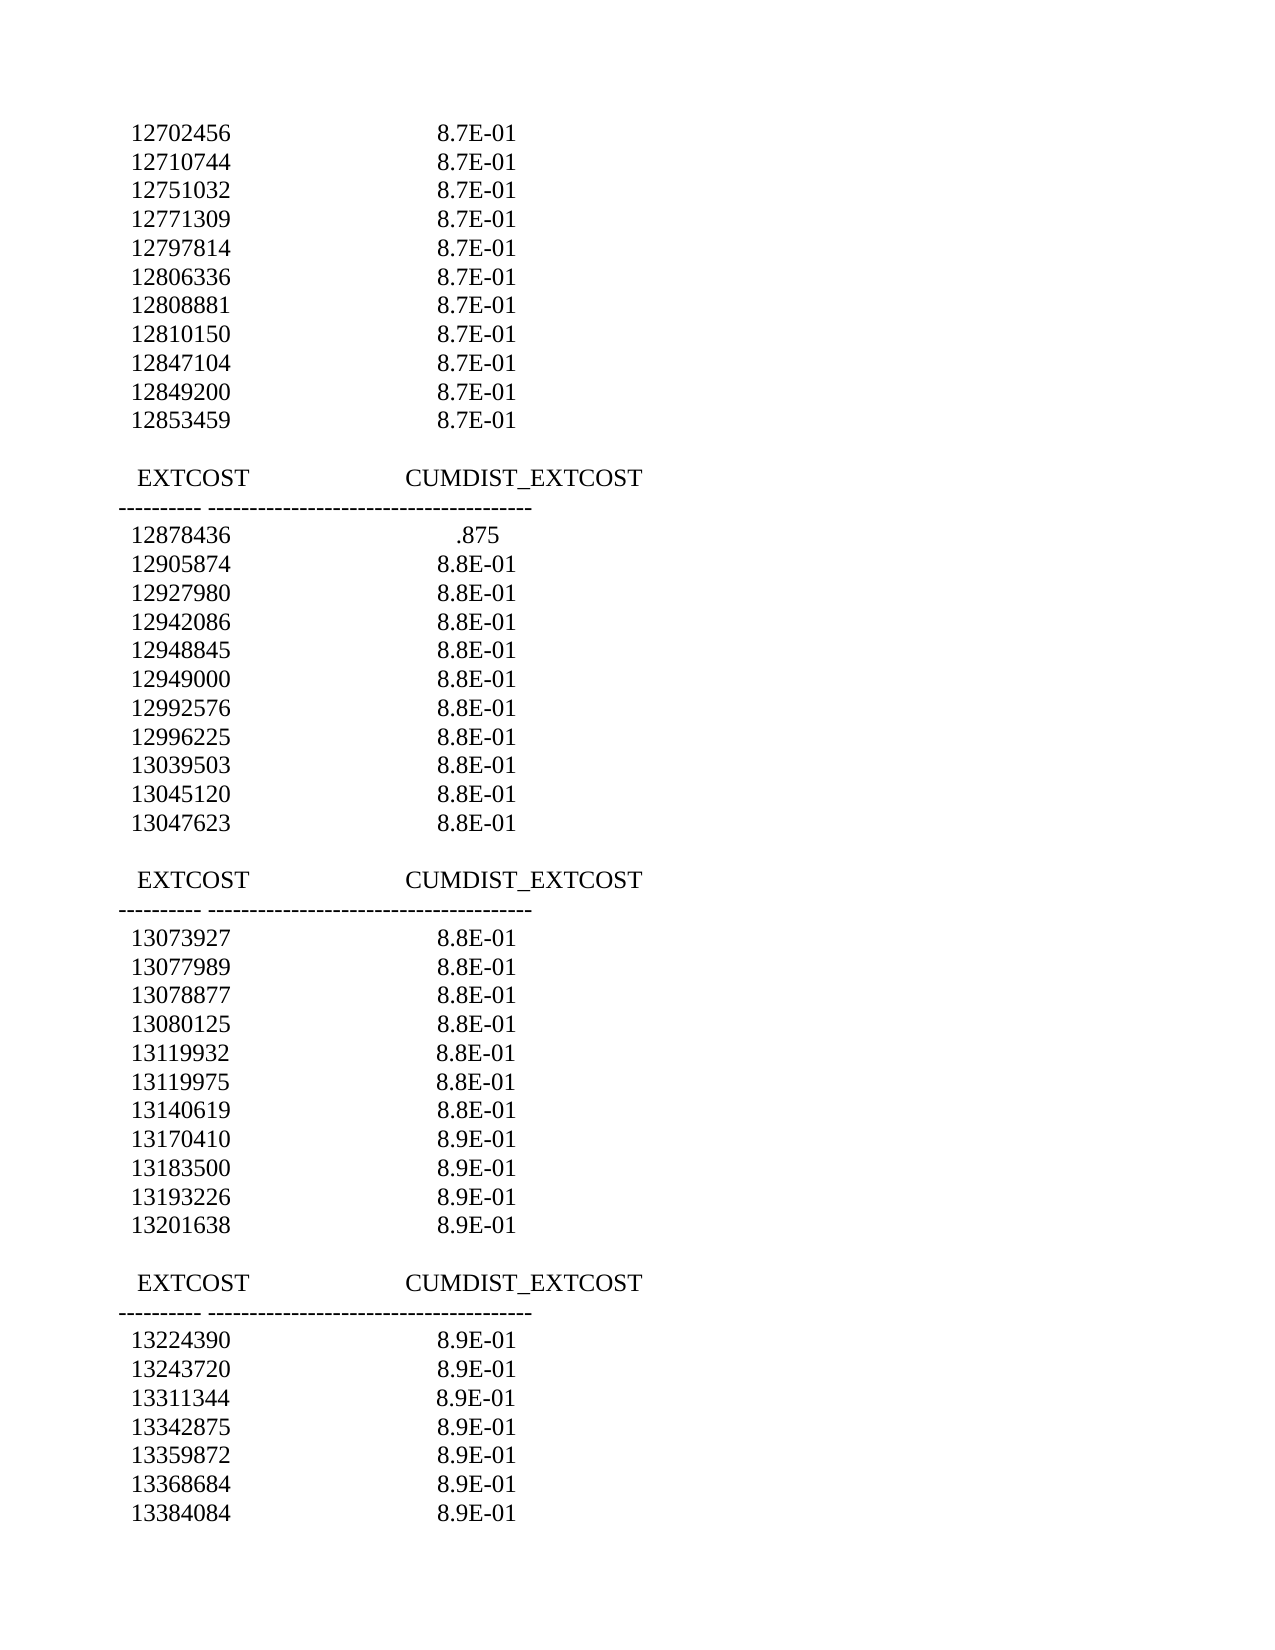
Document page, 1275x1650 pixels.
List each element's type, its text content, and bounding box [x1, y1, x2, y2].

text 13183500 8.9E-01 [118, 1153, 1157, 1182]
text 12878436 .875 [118, 521, 1157, 549]
text 12806336 8.7E-01 [118, 262, 1157, 291]
text EXTCOST CUMDIST_EXTCOST [118, 866, 1157, 894]
text 13047623 8.8E-01 [118, 808, 1157, 837]
text 13224390 8.9E-01 [118, 1326, 1157, 1354]
text 13359872 8.9E-01 [118, 1441, 1157, 1469]
text 12810150 8.7E-01 [118, 319, 1157, 348]
text ---------- --------------------------------------- [118, 894, 1157, 923]
text 13073927 8.8E-01 [118, 923, 1157, 952]
text 12905874 8.8E-01 [118, 549, 1157, 578]
text 13201638 8.9E-01 [118, 1211, 1157, 1239]
text 13077989 8.8E-01 [118, 952, 1157, 981]
text 12751032 8.7E-01 [118, 176, 1157, 204]
text 13039503 8.8E-01 [118, 751, 1157, 779]
text 12853459 8.7E-01 [118, 406, 1157, 434]
text 12992576 8.8E-01 [118, 693, 1157, 722]
text 13119932 8.8E-01 [118, 1038, 1157, 1067]
text 12996225 8.8E-01 [118, 722, 1157, 751]
text 12948845 8.8E-01 [118, 636, 1157, 664]
text 12710744 8.7E-01 [118, 147, 1157, 176]
text 12949000 8.8E-01 [118, 664, 1157, 693]
text 13342875 8.9E-01 [118, 1412, 1157, 1441]
text 13243720 8.9E-01 [118, 1354, 1157, 1383]
text EXTCOST CUMDIST_EXTCOST [118, 1268, 1157, 1297]
text 13080125 8.8E-01 [118, 1009, 1157, 1038]
text 13119975 8.8E-01 [118, 1067, 1157, 1096]
text ---------- --------------------------------------- [118, 492, 1157, 521]
text 12797814 8.7E-01 [118, 233, 1157, 262]
text EXTCOST CUMDIST_EXTCOST [118, 463, 1157, 492]
text 13140619 8.8E-01 [118, 1096, 1157, 1124]
text ---------- --------------------------------------- [118, 1297, 1157, 1326]
text 13193226 8.9E-01 [118, 1182, 1157, 1211]
text 12808881 8.7E-01 [118, 291, 1157, 319]
text 13384084 8.9E-01 [118, 1498, 1157, 1527]
text 13170410 8.9E-01 [118, 1124, 1157, 1153]
text 13078877 8.8E-01 [118, 981, 1157, 1009]
text 12942086 8.8E-01 [118, 607, 1157, 636]
text 12771309 8.7E-01 [118, 204, 1157, 233]
text 13311344 8.9E-01 [118, 1383, 1157, 1412]
text 12927980 8.8E-01 [118, 578, 1157, 607]
text 12847104 8.7E-01 [118, 348, 1157, 377]
text 12849200 8.7E-01 [118, 377, 1157, 406]
text 13045120 8.8E-01 [118, 779, 1157, 808]
text 12702456 8.7E-01 [118, 118, 1157, 147]
text 13368684 8.9E-01 [118, 1469, 1157, 1498]
